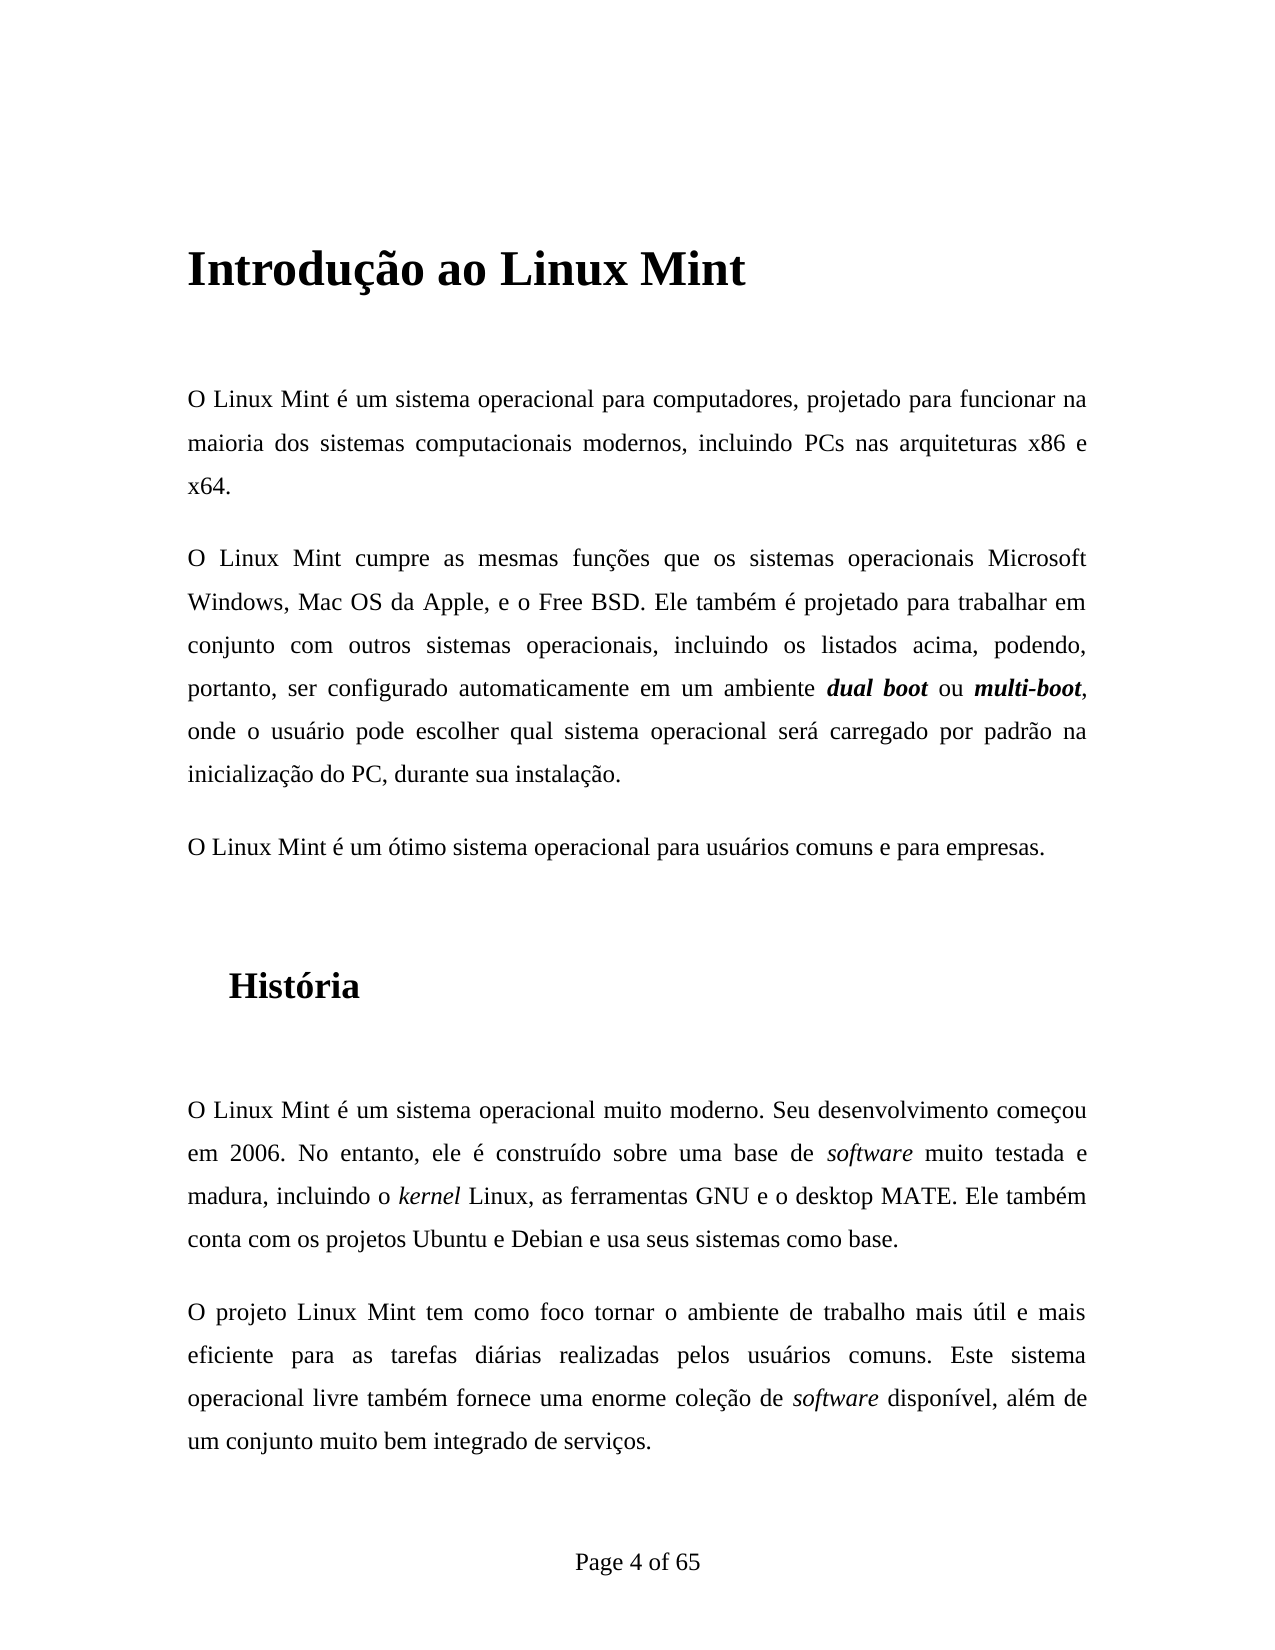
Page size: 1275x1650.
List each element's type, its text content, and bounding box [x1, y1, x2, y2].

text O projeto Linux Mint tem como foco tornar o ambiente de trabalho mais útil e mais eficiente para as tarefas diárias realizadas pelos usuários comuns. Este sistema operacional livre também fornece uma enorme coleção de software disponível, além de um conjunto muito bem integrado de serviços. [187, 1297, 1087, 1455]
text O Linux Mint é um sistema operacional muito moderno. Seu desenvolvimento começou em 2006. No entanto, ele é construído sobre uma base de software muito testada e madura, incluindo o kernel Linux, as ferramentas GNU e o desktop MATE. Ele também conta com os projetos Ubuntu e Debian e usa seus sistemas como base. [187, 1095, 1087, 1253]
subtitle Introdução ao Linux Mint [187, 238, 1087, 296]
text O Linux Mint cumpre as mesmas funções que os sistemas operacionais Microsoft Windows, Mac OS da Apple, e o Free BSD. Ele também é projetado para trabalhar em conjunto com outros sistemas operacionais, incluindo os listados acima, podendo, portanto, ser configurado automaticamente em um ambiente dual boot ou multi-boot, onde o usuário pode escolher qual sistema operacional será carregado por padrão na inicialização do PC, durante sua instalação. [187, 543, 1087, 788]
text O Linux Mint é um sistema operacional para computadores, projetado para funcionar na maioria dos sistemas computacionais modernos, incluindo PCs nas arquiteturas x86 e x64. [187, 384, 1087, 499]
subtitle História [187, 963, 1087, 1006]
text O Linux Mint é um ótimo sistema operacional para usuários comuns e para empresas. [187, 832, 1087, 860]
